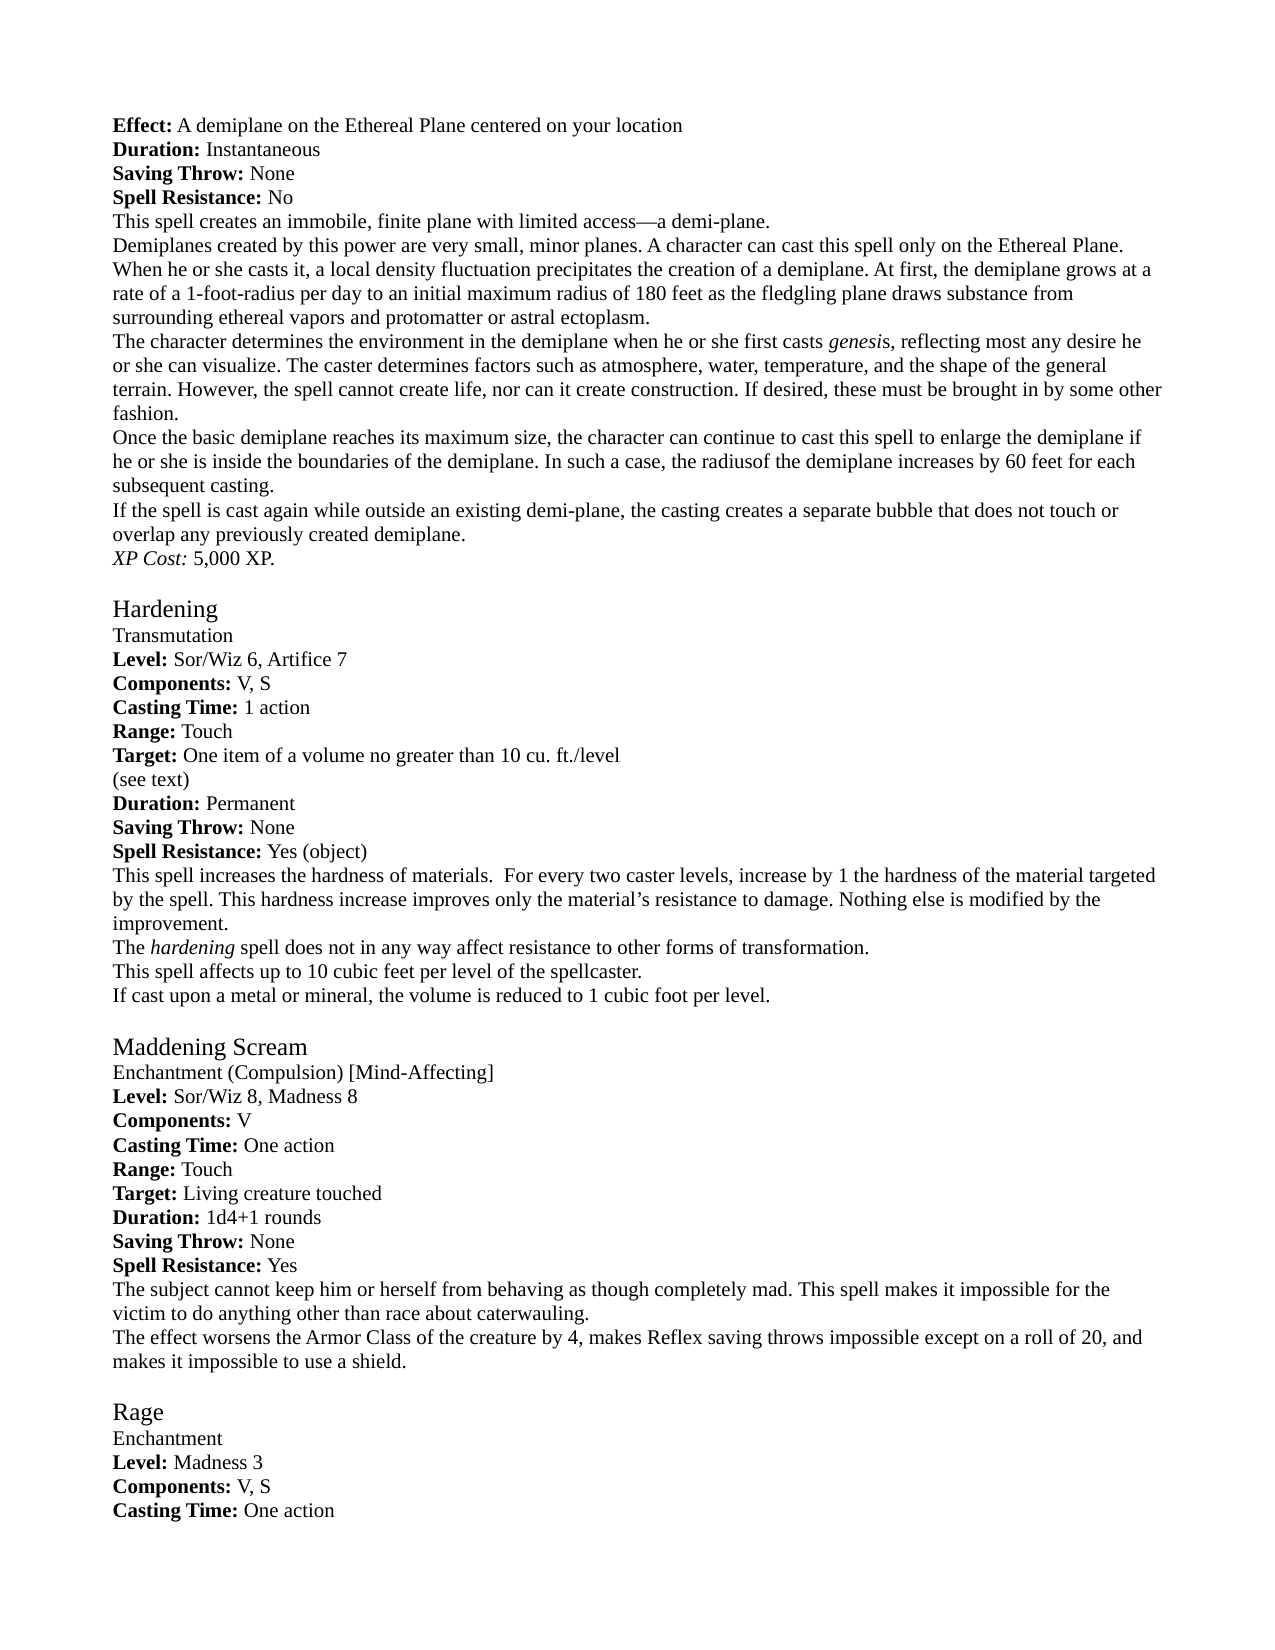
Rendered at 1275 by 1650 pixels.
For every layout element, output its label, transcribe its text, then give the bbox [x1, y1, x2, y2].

text Range: Touch [112, 1157, 1162, 1181]
text Casting Time: 1 action [112, 695, 1162, 719]
text This spell creates an immobile, finite plane with limited access—a demi-plane. [112, 209, 1162, 233]
subtitle Rage [112, 1397, 1162, 1426]
text The character determines the environment in the demiplane when he or she first casts genesis, reflecting most any desire he or she can visualize. The caster determines factors such as atmosphere, water, temperature, and the shape of the general terrain. However, the spell cannot create life, nor can it create construction. If desired, these must be brought in by some other fashion. [112, 329, 1162, 425]
text Casting Time: One action [112, 1132, 1162, 1157]
text Duration: 1d4+1 rounds [112, 1205, 1162, 1229]
text Enchantment (Compulsion) [Mind-Affecting] [112, 1060, 1162, 1084]
text Saving Throw: None [112, 815, 1162, 839]
text Level: Sor/Wiz 6, Artifice 7 [112, 647, 1162, 671]
text Spell Resistance: Yes (object) [112, 839, 1162, 863]
text The effect worsens the Armor Class of the creature by 4, makes Reflex saving throws impossible except on a roll of 20, and makes it impossible to use a shield. [112, 1325, 1162, 1373]
text Enchantment [112, 1426, 1162, 1450]
subtitle Maddening Scream [112, 1032, 1162, 1060]
text Demiplanes created by this power are very small, minor planes. A character can cast this spell only on the Ethereal Plane. When he or she casts it, a local density fluctuation precipitates the creation of a demiplane. At first, the demiplane grows at a rate of a 1-foot-radius per day to an initial maximum radius of 180 feet as the fledgling plane draws substance from surrounding ethereal vapors and protomatter or astral ectoplasm. [112, 233, 1162, 329]
text Spell Resistance: Yes [112, 1253, 1162, 1277]
text Saving Throw: None [112, 161, 1162, 185]
text The subject cannot keep him or herself from behaving as though completely mad. This spell makes it impossible for the victim to do anything other than race about caterwauling. [112, 1277, 1162, 1325]
subtitle Hardening [112, 594, 1162, 622]
text Level: Sor/Wiz 8, Madness 8 [112, 1084, 1162, 1108]
text Saving Throw: None [112, 1229, 1162, 1253]
text Components: V, S [112, 1474, 1162, 1498]
text This spell increases the hardness of materials. For every two caster levels, increase by 1 the hardness of the material targeted by the spell. This hardness increase improves only the material’s resistance to damage. Nothing else is modified by the improvement. [112, 863, 1162, 935]
text Components: V, S [112, 671, 1162, 695]
text Target: One item of a volume no greater than 10 cu. ft./level [112, 743, 1162, 767]
text XP Cost: 5,000 XP. [112, 546, 1162, 570]
text Duration: Instantaneous [112, 137, 1162, 161]
text This spell affects up to 10 cubic feet per level of the spellcaster. [112, 959, 1162, 983]
text Duration: Permanent [112, 791, 1162, 815]
text (see text) [112, 767, 1162, 791]
text Transmutation [112, 622, 1162, 647]
text If the spell is cast again while outside an existing demi-plane, the casting creates a separate bubble that does not touch or overlap any previously created demiplane. [112, 497, 1162, 546]
text Once the basic demiplane reaches its maximum size, the character can continue to cast this spell to enlarge the demiplane if he or she is inside the boundaries of the demiplane. In such a case, the radiusof the demiplane increases by 60 feet for each subsequent casting. [112, 425, 1162, 497]
text Casting Time: One action [112, 1498, 1162, 1522]
text Effect: A demiplane on the Ethereal Plane centered on your location [112, 112, 1162, 137]
text Level: Madness 3 [112, 1450, 1162, 1474]
text Target: Living creature touched [112, 1181, 1162, 1205]
text If cast upon a metal or mineral, the volume is reduced to 1 cubic foot per level. [112, 983, 1162, 1007]
text Range: Touch [112, 719, 1162, 743]
text Spell Resistance: No [112, 185, 1162, 209]
text The hardening spell does not in any way affect resistance to other forms of transformation. [112, 935, 1162, 959]
text Components: V [112, 1108, 1162, 1132]
